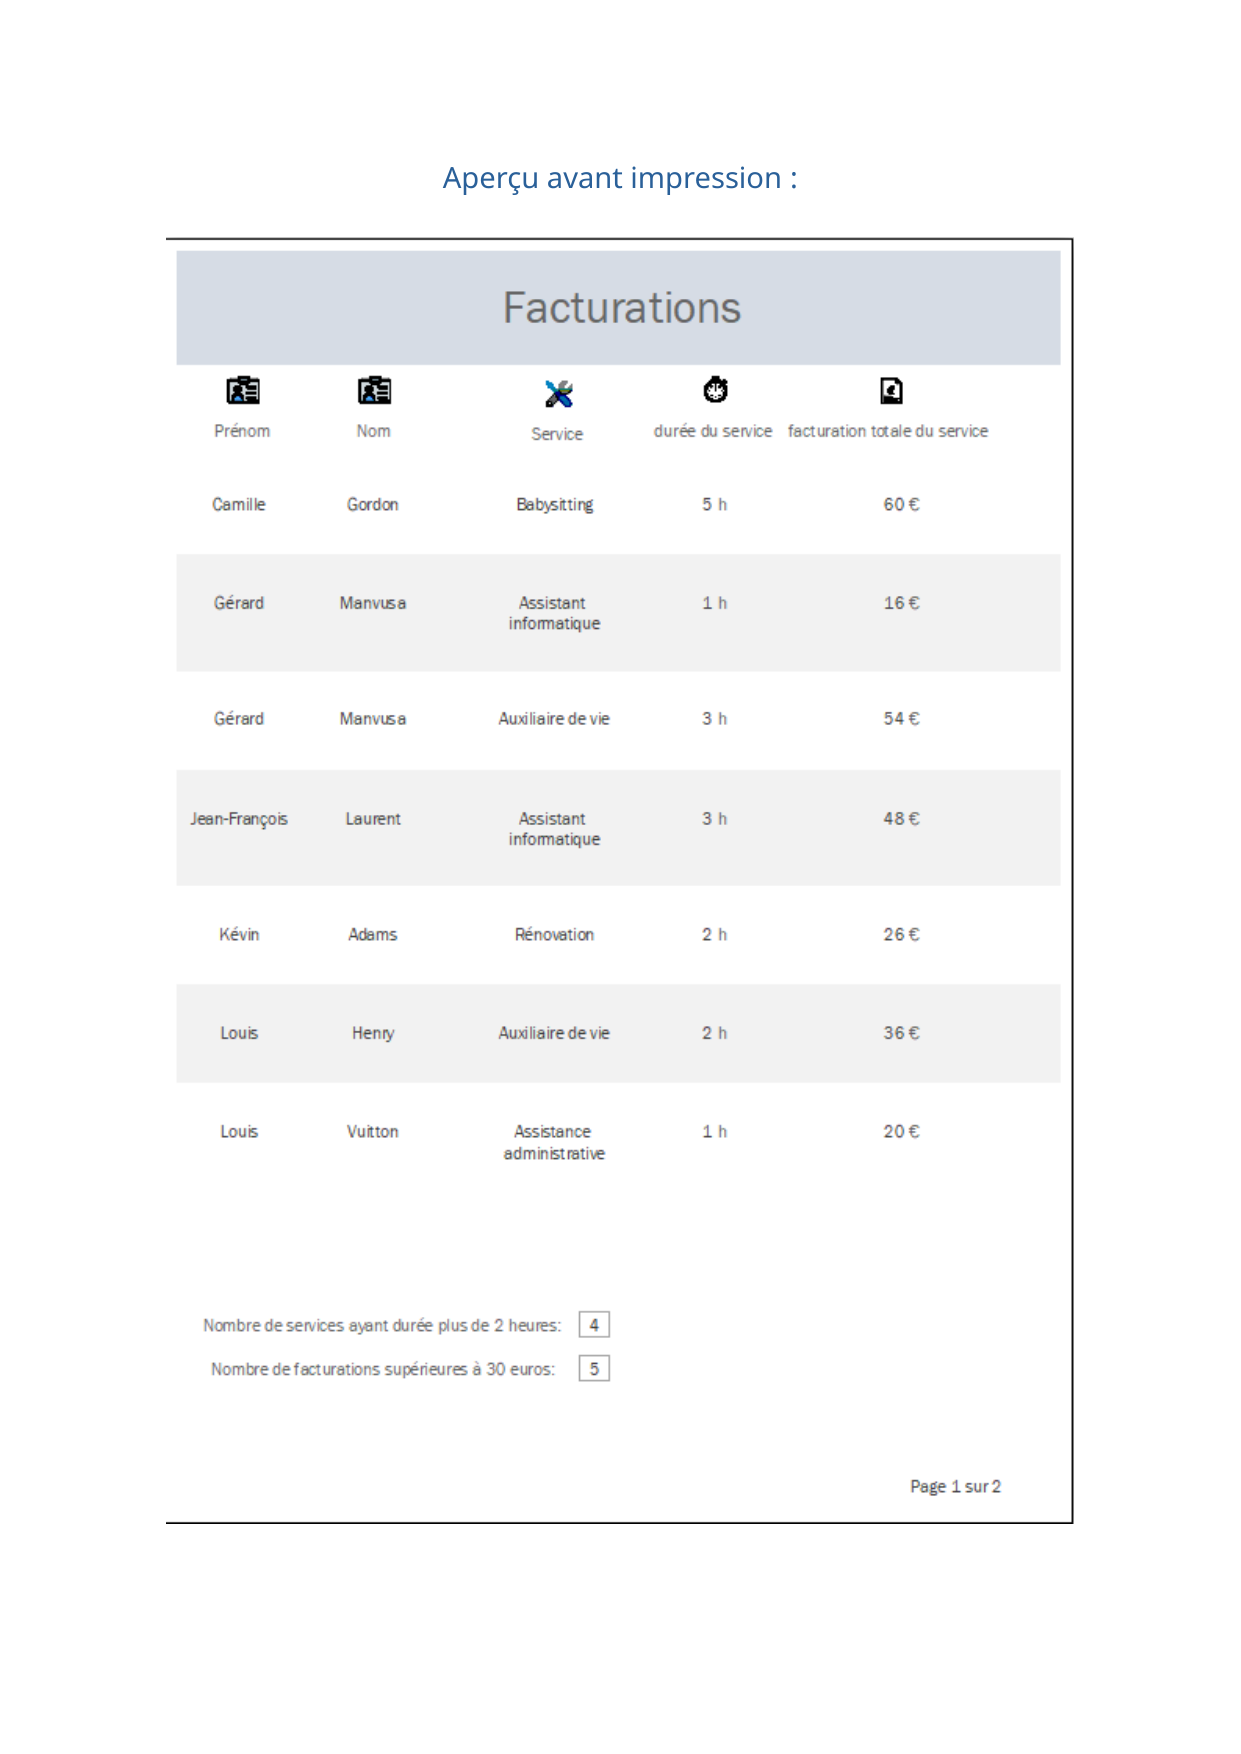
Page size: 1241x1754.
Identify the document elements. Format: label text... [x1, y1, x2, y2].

picture [166, 237, 1074, 1524]
text Aperçu avant impression : [118, 158, 1122, 197]
